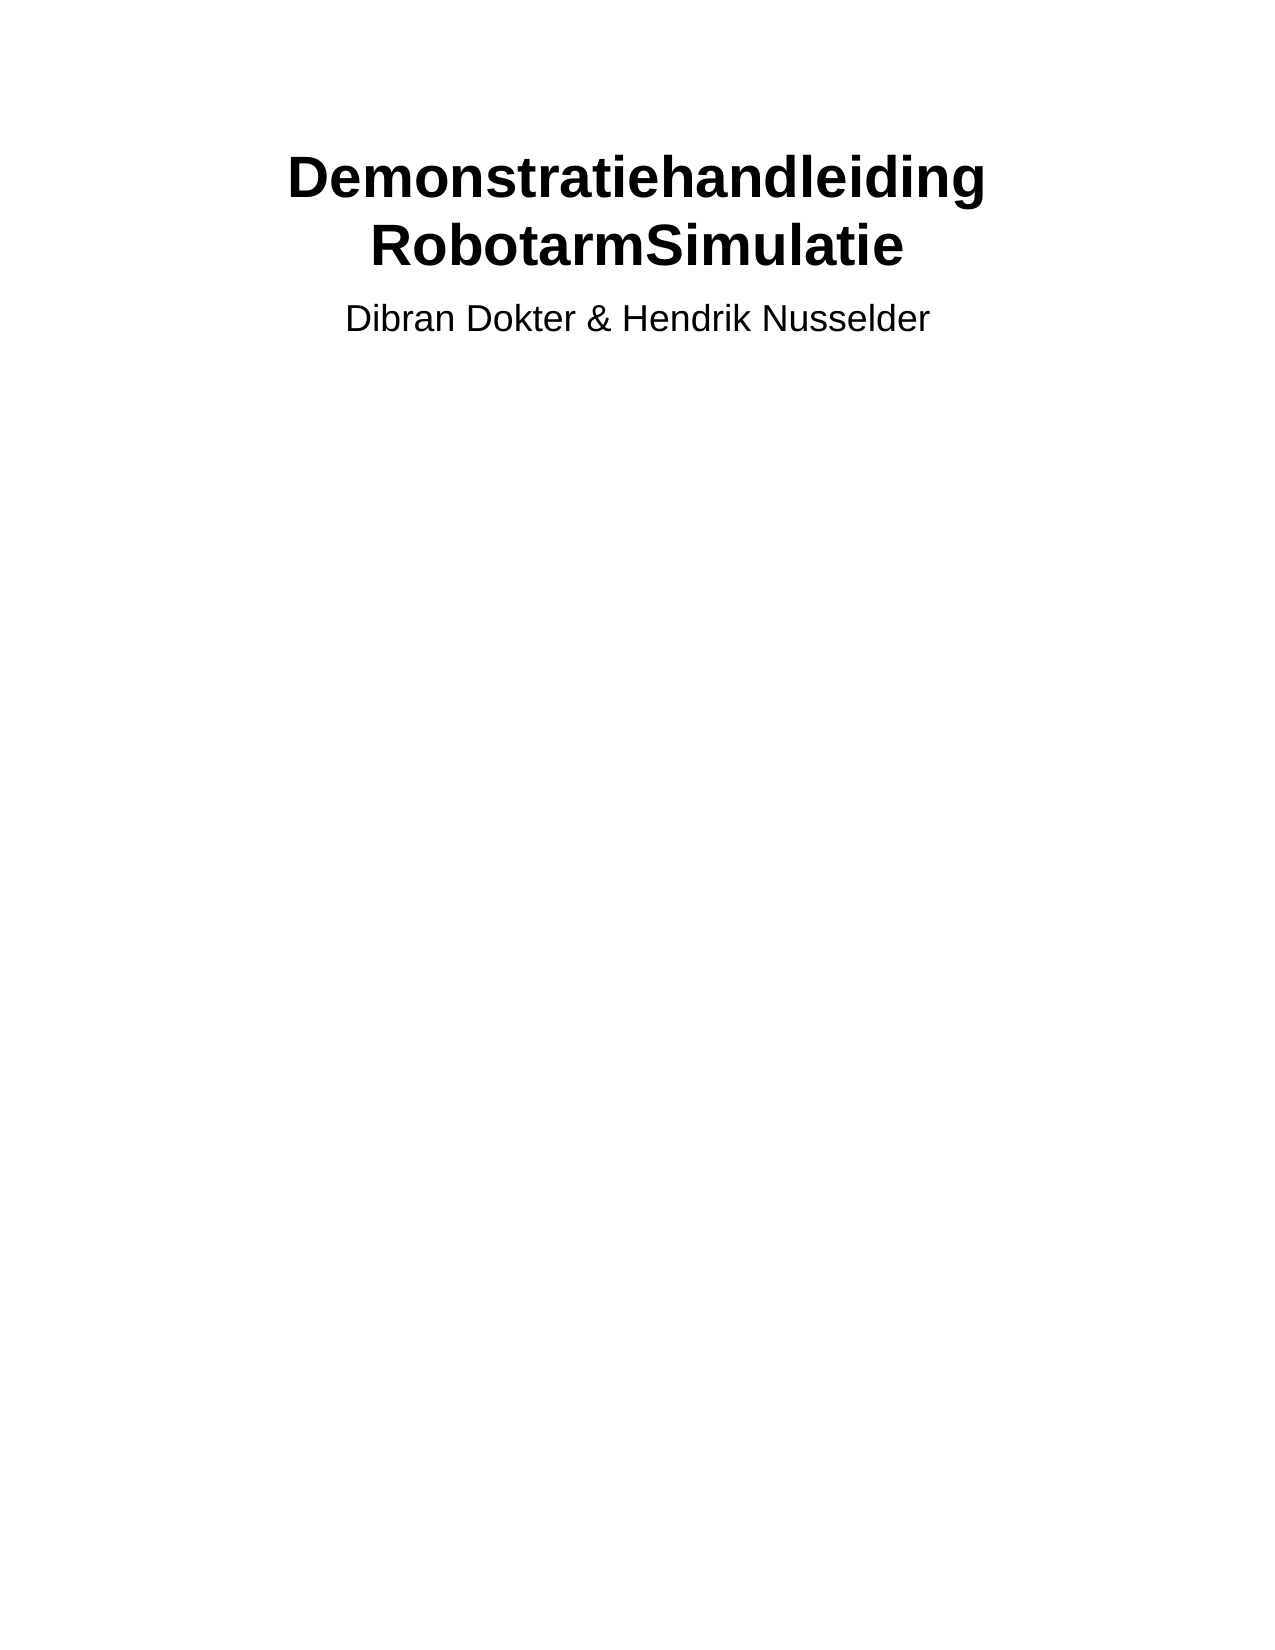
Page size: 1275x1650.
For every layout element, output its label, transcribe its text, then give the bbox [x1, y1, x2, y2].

title Demonstratiehandleiding RobotarmSimulatie [118, 143, 1157, 277]
subtitle Dibran Dokter & Hendrik Nusselder [118, 296, 1157, 339]
